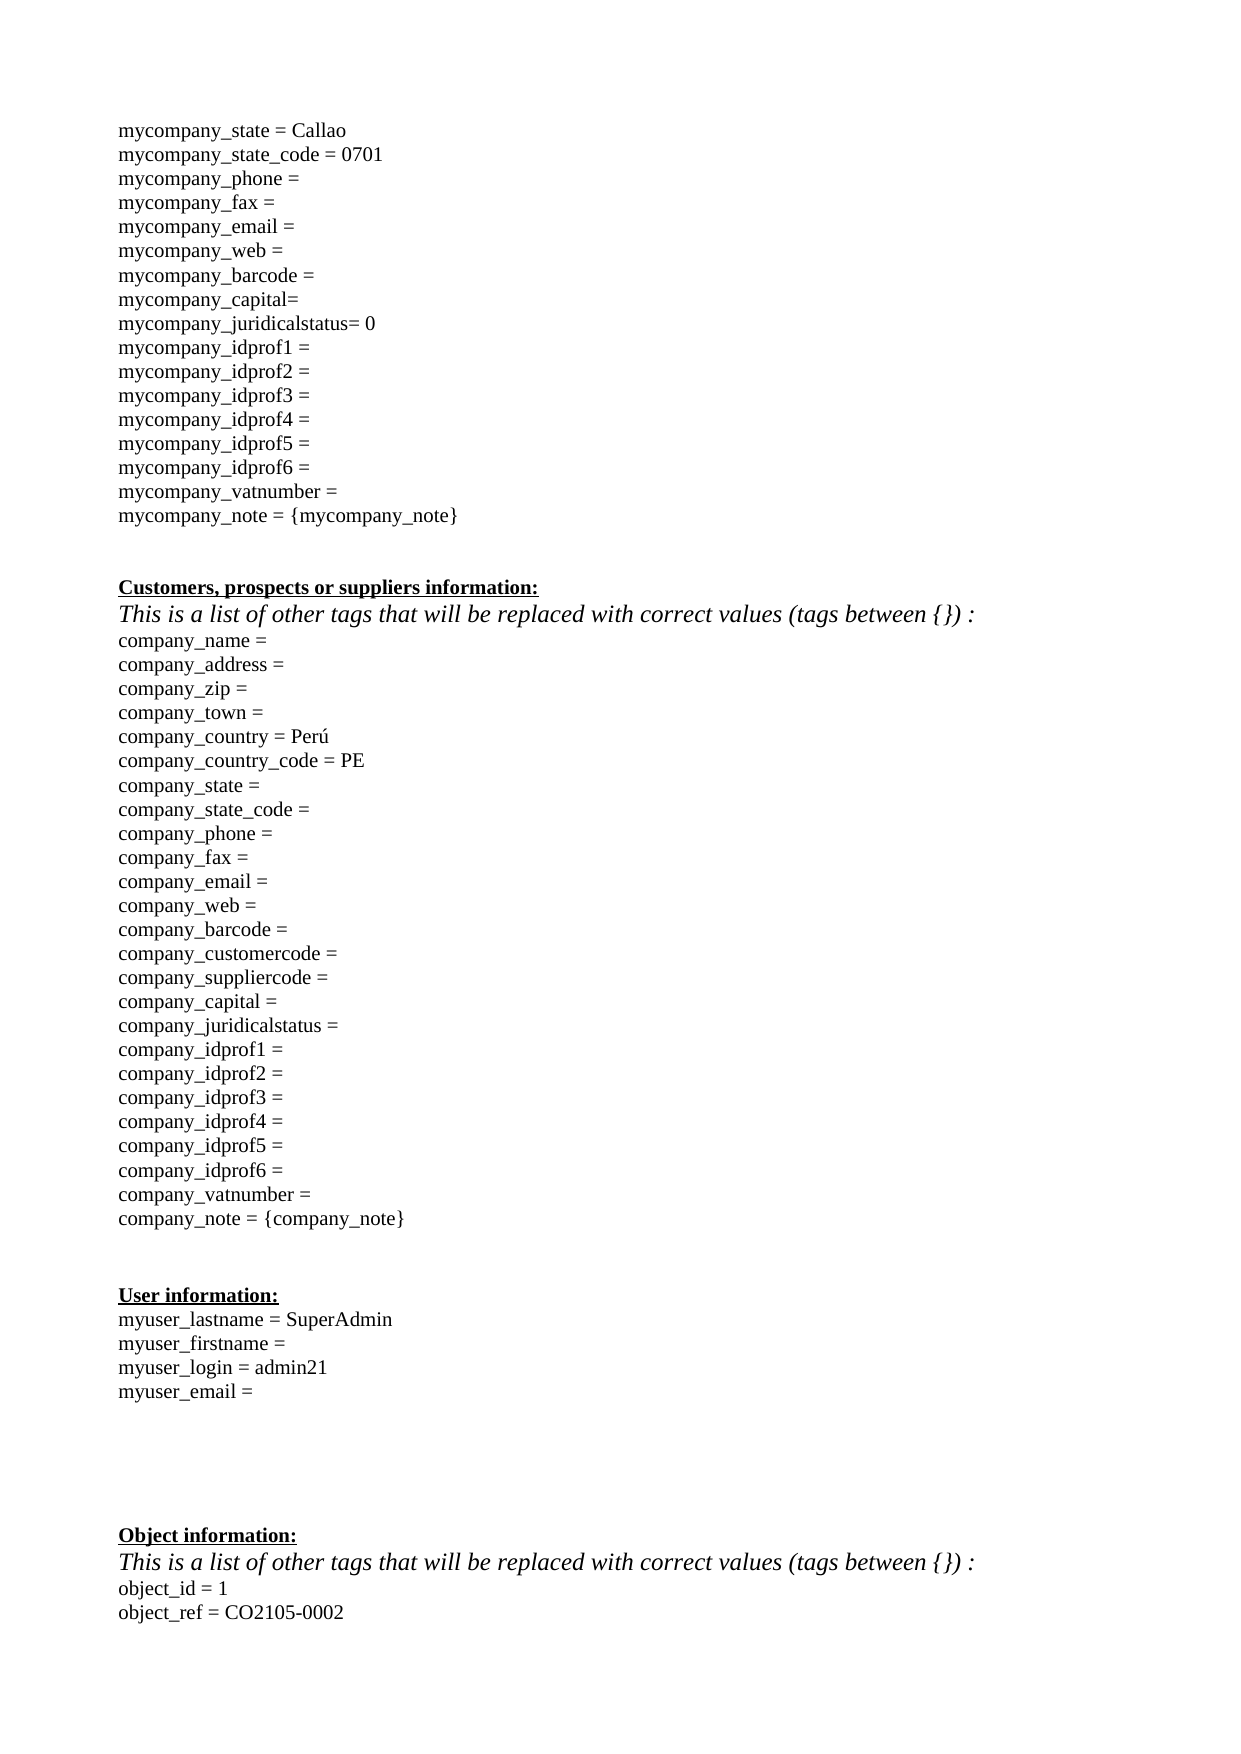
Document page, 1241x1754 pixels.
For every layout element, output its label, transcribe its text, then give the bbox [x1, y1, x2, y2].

text mycompany_juridicalstatus= 0 [118, 311, 1122, 335]
text mycompany_web = [118, 238, 1122, 262]
text myuser_login = admin21 [118, 1355, 1122, 1379]
text mycompany_idprof4 = [118, 407, 1122, 431]
text company_idprof3 = [118, 1085, 1122, 1109]
text object_id = 1 [118, 1576, 1122, 1600]
text company_email = [118, 869, 1122, 893]
text company_idprof5 = [118, 1133, 1122, 1157]
text mycompany_fax = [118, 190, 1122, 214]
text company_phone = [118, 821, 1122, 845]
text object_ref = CO2105-0002 [118, 1600, 1122, 1624]
text myuser_email = [118, 1379, 1122, 1403]
text company_fax = [118, 845, 1122, 869]
text company_idprof1 = [118, 1037, 1122, 1061]
text mycompany_idprof1 = [118, 335, 1122, 359]
text mycompany_idprof6 = [118, 455, 1122, 479]
text company_state = [118, 772, 1122, 797]
text This is a list of other tags that will be replaced with correct values (tags between {}) : [118, 599, 1122, 628]
text Object information: [118, 1523, 1122, 1547]
text mycompany_idprof2 = [118, 359, 1122, 383]
text mycompany_email = [118, 214, 1122, 238]
text User information: [118, 1282, 1122, 1307]
text company_idprof2 = [118, 1061, 1122, 1085]
text mycompany_phone = [118, 166, 1122, 190]
text mycompany_idprof3 = [118, 383, 1122, 407]
text mycompany_vatnumber = [118, 479, 1122, 503]
text mycompany_state_code = 0701 [118, 142, 1122, 166]
text company_idprof6 = [118, 1157, 1122, 1182]
text company_country_code = PE [118, 748, 1122, 772]
text This is a list of other tags that will be replaced with correct values (tags between {}) : [118, 1547, 1122, 1576]
text myuser_lastname = SuperAdmin [118, 1307, 1122, 1331]
text mycompany_note = {mycompany_note} [118, 503, 1122, 527]
text company_state_code = [118, 797, 1122, 821]
text mycompany_state = Callao [118, 118, 1122, 142]
text company_vatnumber = [118, 1182, 1122, 1206]
text company_country = Perú [118, 724, 1122, 748]
text company_zip = [118, 676, 1122, 700]
text mycompany_barcode = [118, 262, 1122, 287]
text myuser_firstname = [118, 1331, 1122, 1355]
text company_town = [118, 700, 1122, 724]
text company_note = {company_note} [118, 1206, 1122, 1230]
text Customers, prospects or suppliers information: [118, 575, 1122, 599]
text company_juridicalstatus = [118, 1013, 1122, 1037]
text company_customercode = [118, 941, 1122, 965]
text company_suppliercode = [118, 965, 1122, 989]
text company_idprof4 = [118, 1109, 1122, 1133]
text mycompany_capital= [118, 287, 1122, 311]
text company_barcode = [118, 917, 1122, 941]
text company_name = [118, 628, 1122, 652]
text company_address = [118, 652, 1122, 676]
text company_web = [118, 893, 1122, 917]
text mycompany_idprof5 = [118, 431, 1122, 455]
text company_capital = [118, 989, 1122, 1013]
